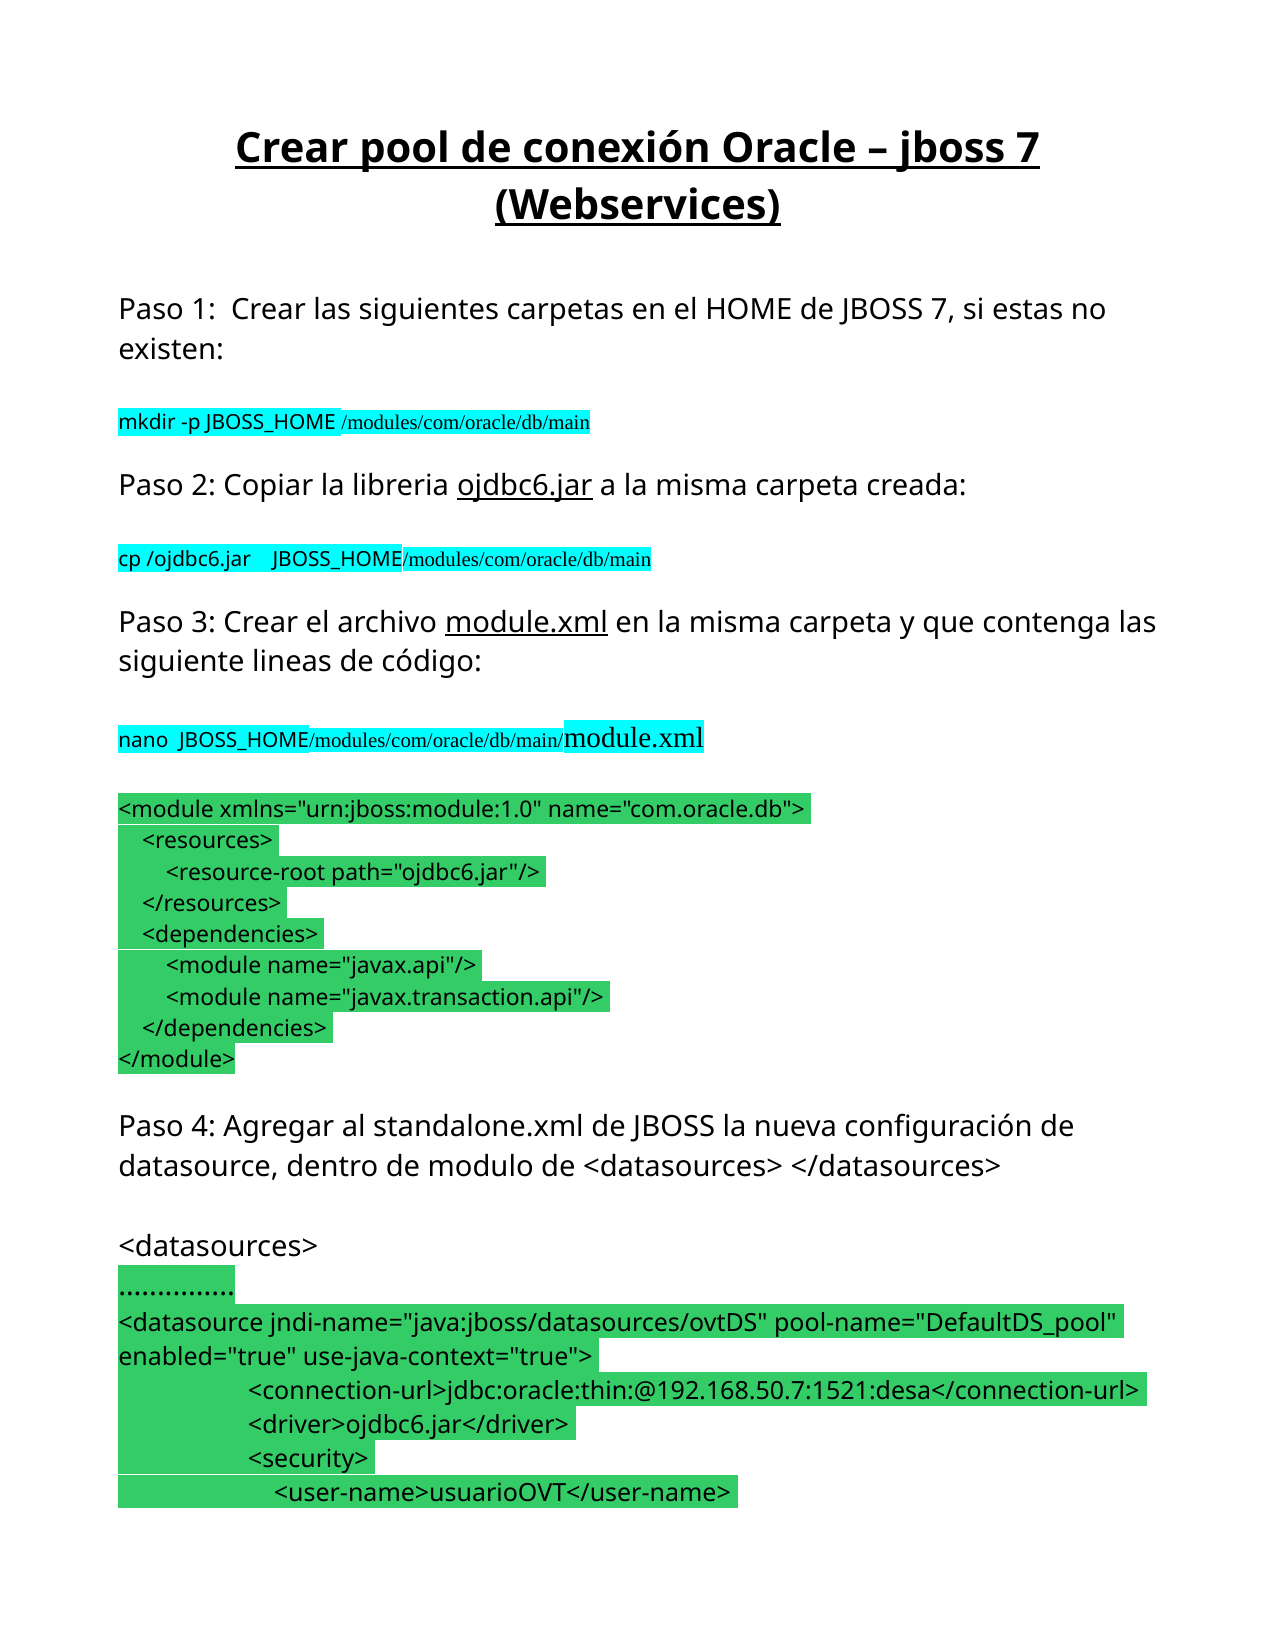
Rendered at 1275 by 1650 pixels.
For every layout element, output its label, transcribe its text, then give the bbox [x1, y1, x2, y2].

text …............ [118, 1264, 1157, 1304]
text <module name="javax.transaction.api"/> [118, 981, 1157, 1012]
text <datasources> [118, 1225, 1157, 1264]
text <module xmlns="urn:jboss:module:1.0" name="com.oracle.db"> [118, 793, 1157, 824]
text <user-name>usuarioOVT</user-name> [118, 1474, 1157, 1508]
text <resources> [118, 824, 1157, 856]
text </resources> [118, 887, 1157, 918]
text Paso 4: Agregar al standalone.xml de JBOSS la nueva configuración de datasource, dentro de modulo de <datasources> </datasources> [118, 1106, 1157, 1185]
text <driver>ojdbc6.jar</driver> [118, 1406, 1157, 1440]
text Paso 2: Copiar la libreria ojdbc6.jar a la misma carpeta creada: [118, 465, 1157, 504]
text mkdir -p JBOSS_HOME /modules/com/oracle/db/main [118, 407, 1157, 436]
text <resource-root path="ojdbc6.jar"/> [118, 856, 1157, 887]
text Paso 1: Crear las siguientes carpetas en el HOME de JBOSS 7, si estas no existen: [118, 288, 1157, 368]
text <datasource jndi-name="java:jboss/datasources/ovtDS" pool-name="DefaultDS_pool" enabled="true" use-java-context="true"> [118, 1304, 1157, 1372]
text </module> [118, 1043, 1157, 1074]
text Paso 3: Crear el archivo module.xml en la misma carpeta y que contenga las siguiente lineas de código: [118, 601, 1157, 680]
text <module name="javax.api"/> [118, 949, 1157, 981]
text </dependencies> [118, 1012, 1157, 1043]
text <security> [118, 1440, 1157, 1474]
text <dependencies> [118, 918, 1157, 949]
text nano JBOSS_HOME/modules/com/oracle/db/main/module.xml [118, 720, 1157, 753]
text <connection-url>jdbc:oracle:thin:@192.168.50.7:1521:desa</connection-url> [118, 1372, 1157, 1406]
text cp /ojdbc6.jar JBOSS_HOME/modules/com/oracle/db/main [118, 544, 1157, 572]
text Crear pool de conexión Oracle – jboss 7 (Webservices) [118, 118, 1157, 232]
